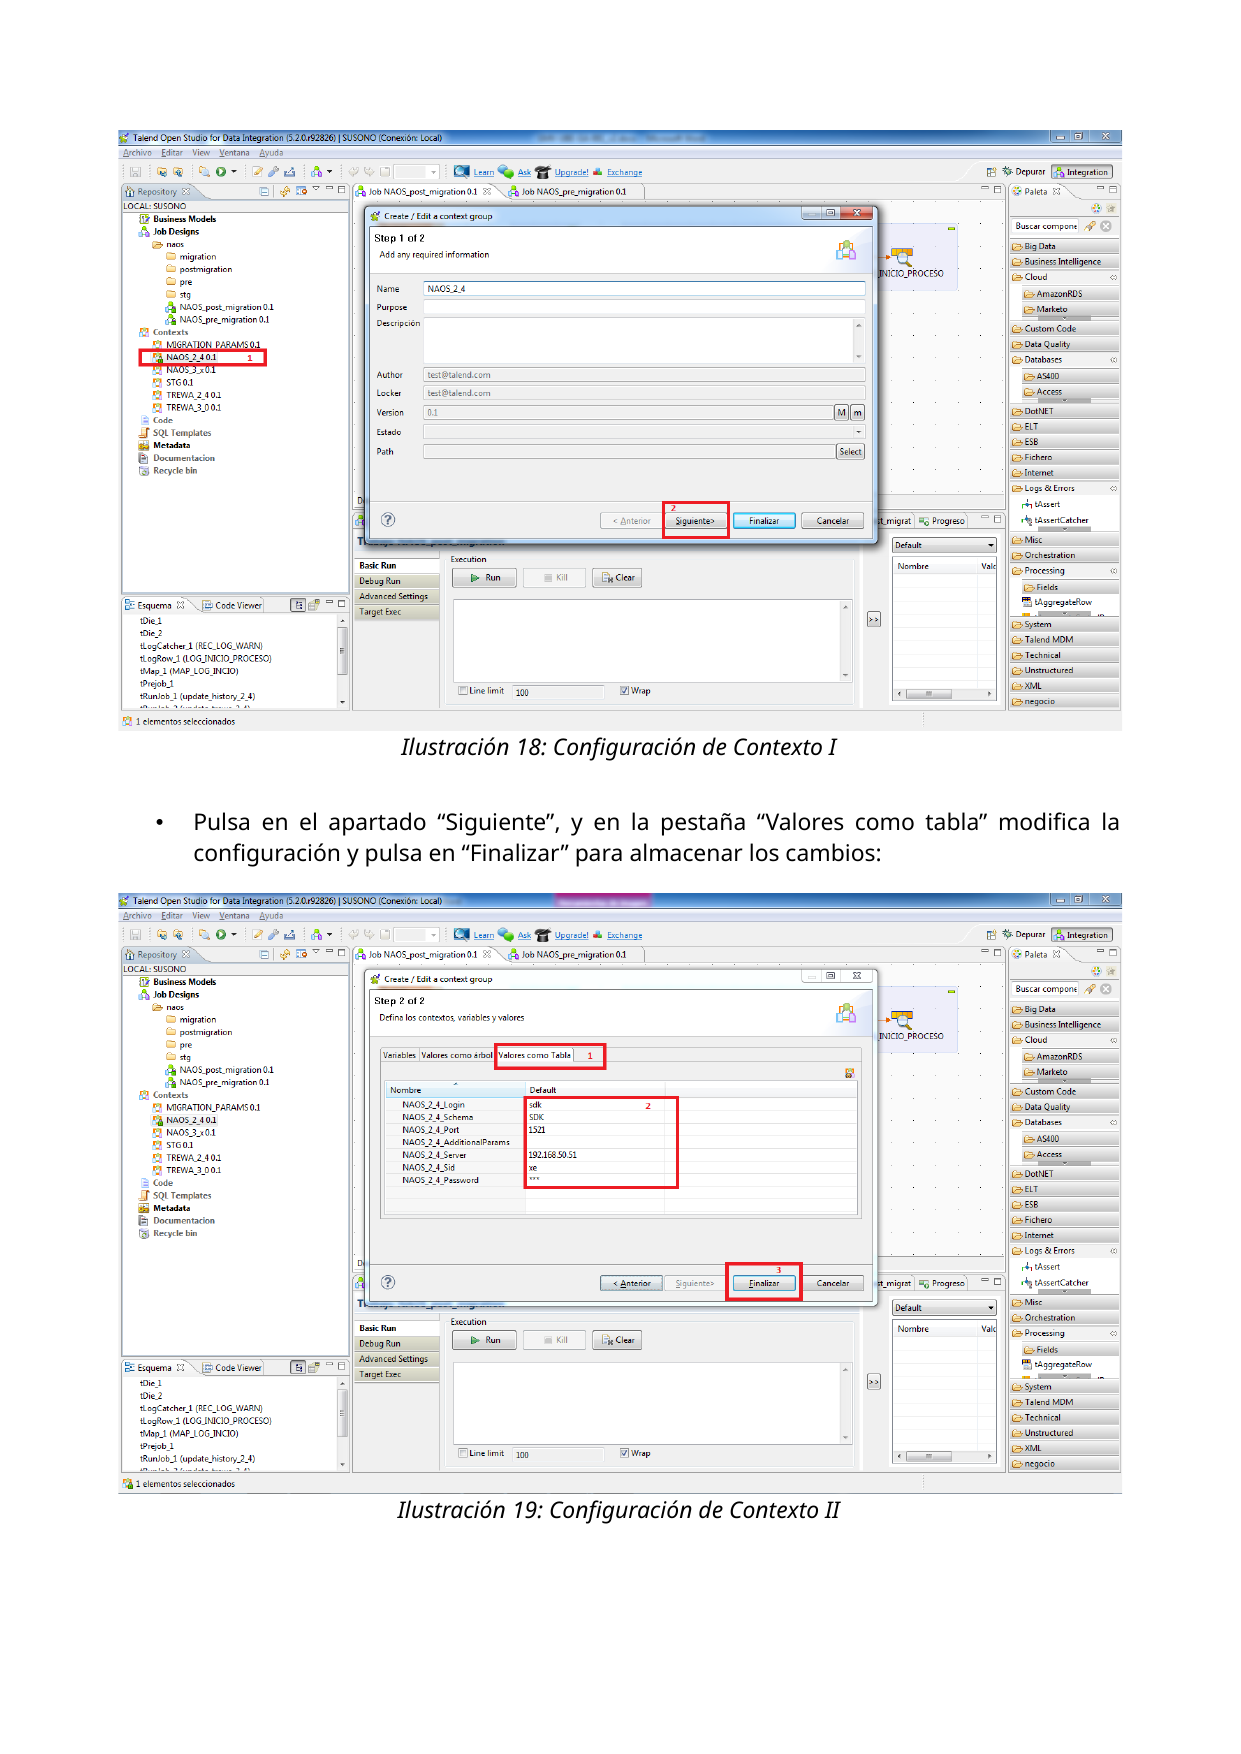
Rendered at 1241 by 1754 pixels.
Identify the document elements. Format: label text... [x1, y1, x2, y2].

picture [118, 130, 1123, 731]
picture [118, 893, 1123, 1494]
list Pulsa en el apartado “Siguiente”, y en la pestaña “Valores como tabla” modifica la configuración y pulsa en “Finalizar” para almacenar los cambios: [156, 806, 1122, 868]
text Ilustración 19: Configuración de Contexto II [118, 1494, 1122, 1525]
text Ilustración 18: Configuración de Contexto I [118, 731, 1122, 762]
